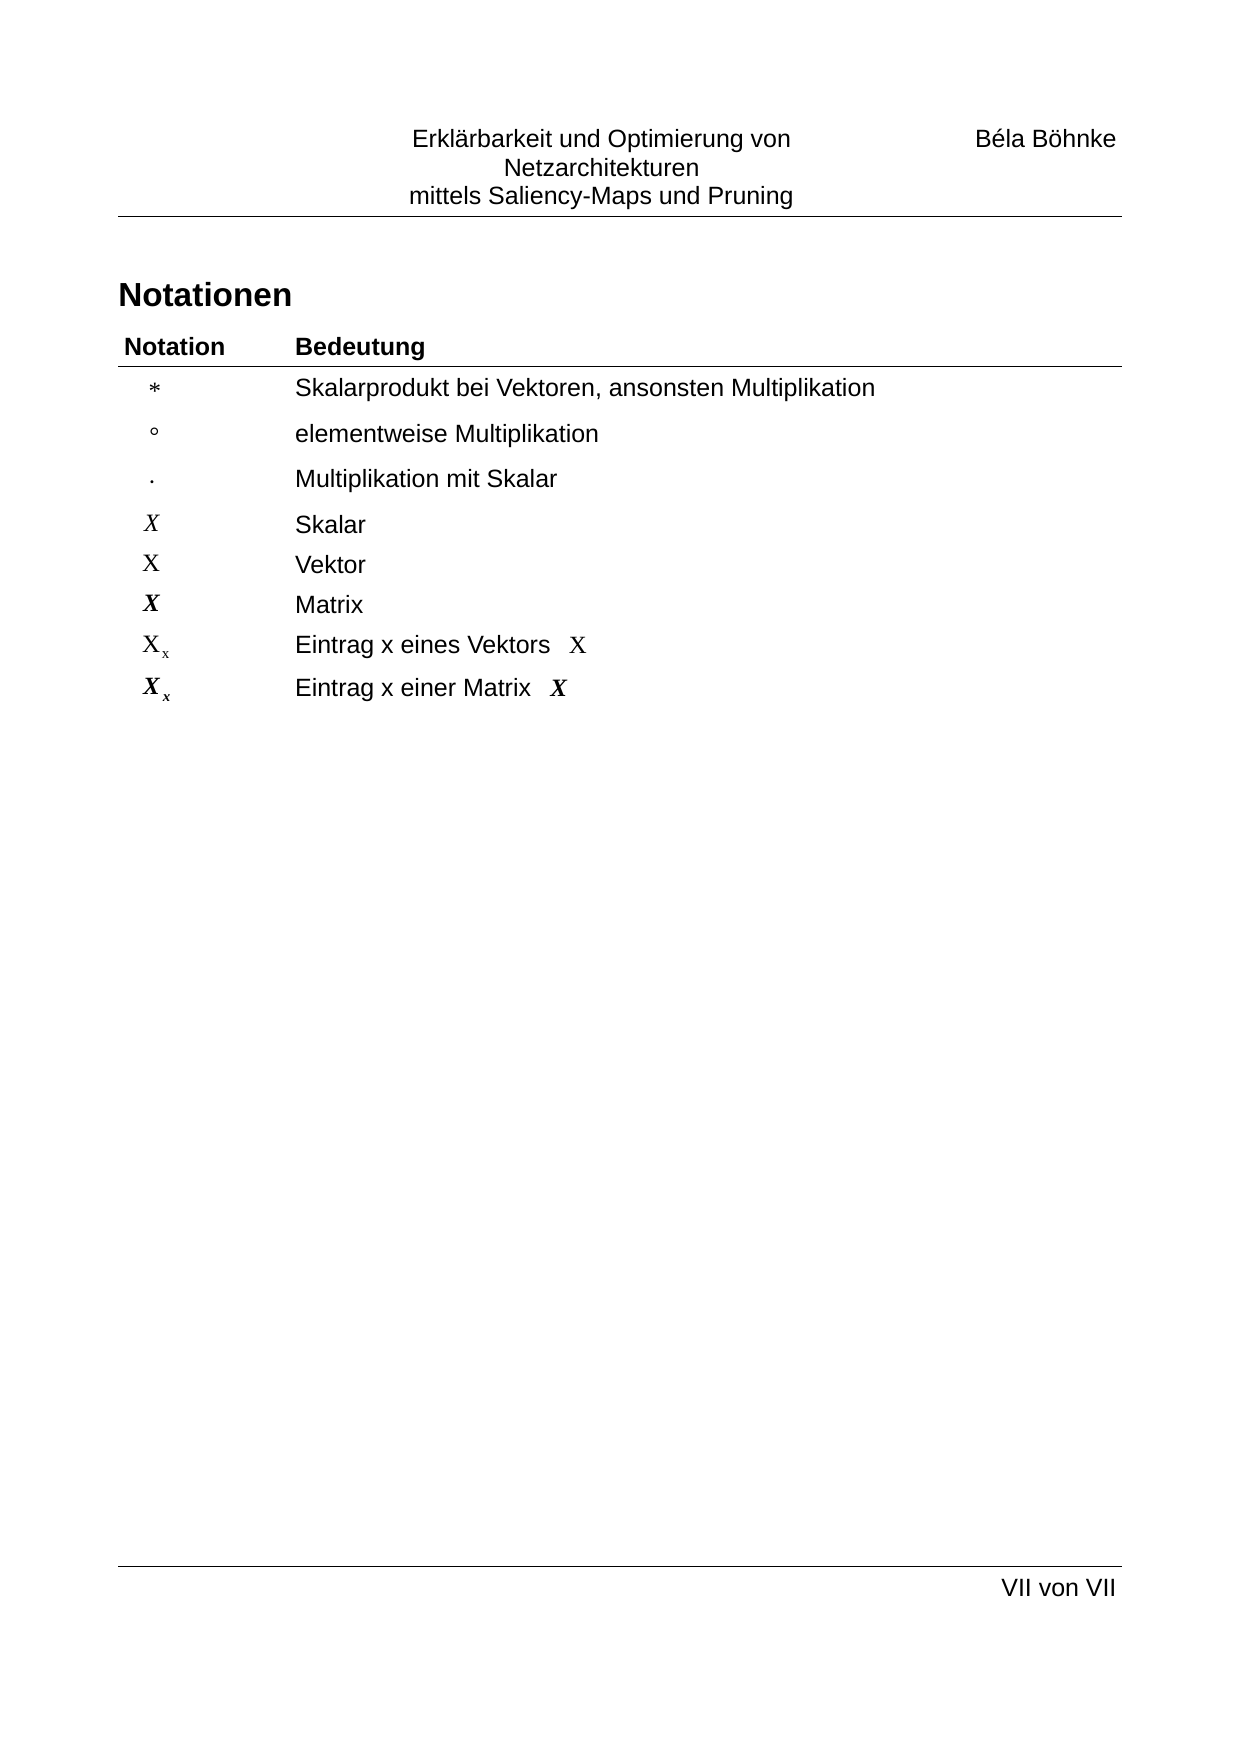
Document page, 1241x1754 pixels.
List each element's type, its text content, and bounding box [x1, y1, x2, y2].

table_cell [118, 584, 289, 624]
table_cell Eintrag x eines Vektors [289, 625, 1122, 667]
table_cell Matrix [289, 584, 1122, 624]
table_cell [118, 367, 289, 413]
table_cell [118, 504, 289, 544]
table_cell Multiplikation mit Skalar [289, 458, 1122, 504]
table_cell Vektor [289, 544, 1122, 584]
table_cell [118, 458, 289, 504]
table_cell elementweise Multiplikation [289, 413, 1122, 458]
table_cell [118, 544, 289, 584]
table_cell [118, 413, 289, 458]
table_cell Skalarprodukt bei Vektoren, ansonsten Multiplikation [289, 367, 1122, 413]
table_header Bedeutung [289, 326, 1122, 366]
table_header Notation [118, 326, 289, 366]
table_cell Skalar [289, 504, 1122, 544]
table_cell Eintrag x einer Matrix [289, 667, 1122, 710]
table_cell [118, 667, 289, 710]
table_cell [118, 625, 289, 667]
subtitle Notationen [118, 275, 1122, 313]
